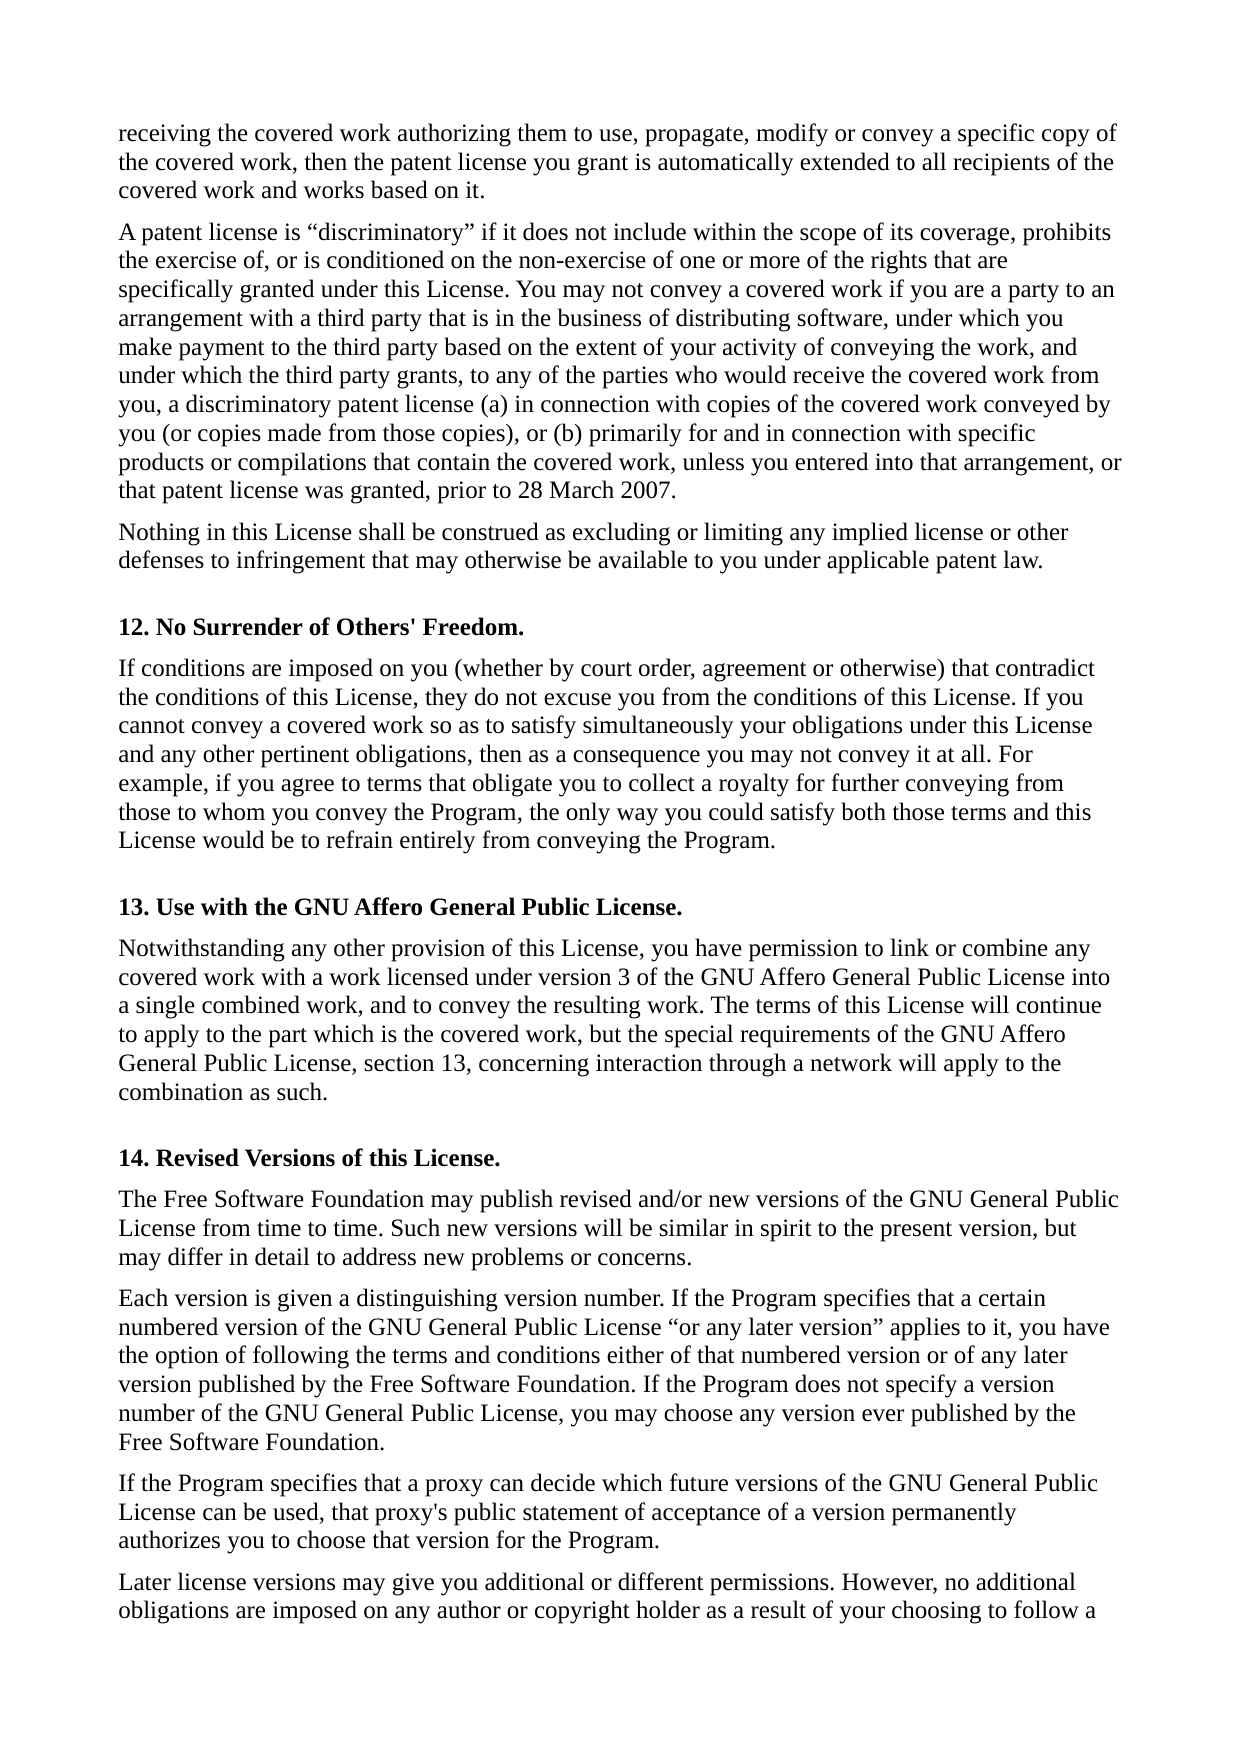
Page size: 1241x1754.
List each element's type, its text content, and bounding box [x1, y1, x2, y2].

text receiving the covered work authorizing them to use, propagate, modify or convey a specific copy of the covered work, then the patent license you grant is automatically extended to all recipients of the covered work and works based on it. [118, 118, 1122, 204]
text If conditions are imposed on you (whether by court order, agreement or otherwise) that contradict the conditions of this License, they do not excuse you from the conditions of this License. If you cannot convey a covered work so as to satisfy simultaneously your obligations under this License and any other pertinent obligations, then as a consequence you may not convey it at all. For example, if you agree to terms that obligate you to collect a royalty for further conveying from those to whom you convey the Program, the only way you could satisfy both those terms and this License would be to refrain entirely from conveying the Program. [118, 653, 1122, 854]
text A patent license is “discriminatory” if it does not include within the scope of its coverage, prohibits the exercise of, or is conditioned on the non-exercise of one or more of the rights that are specifically granted under this License. You may not convey a covered work if you are a party to an arrangement with a third party that is in the business of distributing software, under which you make payment to the third party based on the extent of your activity of conveying the work, and under which the third party grants, to any of the parties who would receive the covered work from you, a discriminatory patent license (a) in connection with copies of the covered work conveyed by you (or copies made from those copies), or (b) primarily for and in connection with specific products or compilations that contain the covered work, unless you entered into that arrangement, or that patent license was granted, prior to 28 March 2007. [118, 217, 1122, 504]
text Each version is given a distinguishing version number. If the Program specifies that a certain numbered version of the GNU General Public License “or any later version” applies to it, you have the option of following the terms and conditions either of that numbered version or of any later version published by the Free Software Foundation. If the Program does not specify a version number of the GNU General Public License, you may choose any version ever published by the Free Software Foundation. [118, 1283, 1122, 1456]
text If the Program specifies that a proxy can decide which future versions of the GNU General Public License can be used, that proxy's public statement of acceptance of a version permanently authorizes you to choose that version for the Program. [118, 1468, 1122, 1554]
text The Free Software Foundation may publish revised and/or new versions of the GNU General Public License from time to time. Such new versions will be similar in spirit to the present version, but may differ in detail to address new problems or concerns. [118, 1184, 1122, 1271]
text Notwithstanding any other provision of this License, you have permission to link or combine any covered work with a work licensed under version 3 of the GNU Affero General Public License into a single combined work, and to convey the resulting work. The terms of this License will continue to apply to the part which is the covered work, but the special requirements of the GNU Affero General Public License, section 13, concerning interaction through a network will apply to the combination as such. [118, 933, 1122, 1106]
text Later license versions may give you additional or different permissions. However, no additional obligations are imposed on any author or copyright holder as a result of your choosing to follow a [118, 1567, 1122, 1624]
subtitle 14. Revised Versions of this License. [118, 1143, 1122, 1172]
text Nothing in this License shall be construed as excluding or limiting any implied license or other defenses to infringement that may otherwise be available to you under applicable patent law. [118, 517, 1122, 574]
subtitle 12. No Surrender of Others' Freedom. [118, 612, 1122, 641]
subtitle 13. Use with the GNU Affero General Public License. [118, 892, 1122, 921]
